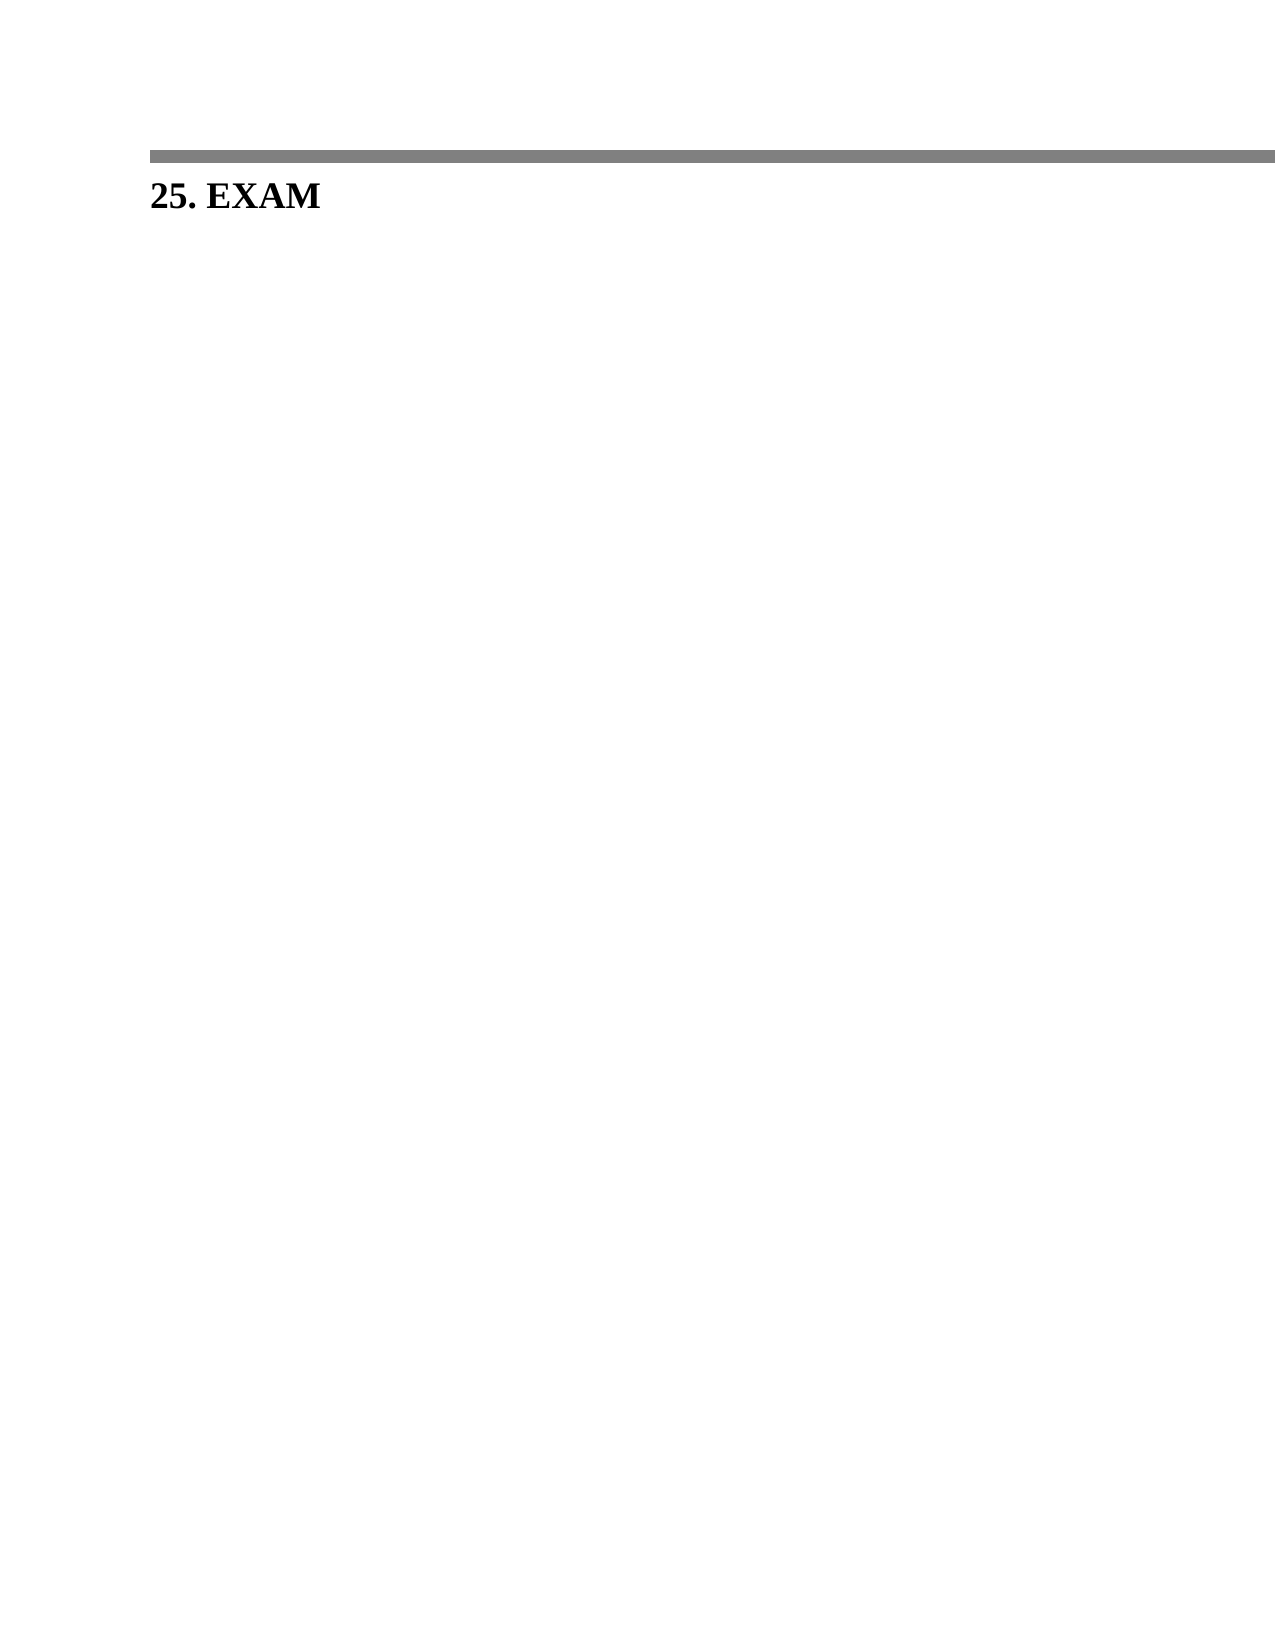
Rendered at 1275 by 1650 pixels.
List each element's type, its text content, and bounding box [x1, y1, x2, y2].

subtitle 25. EXAM [150, 173, 1125, 216]
